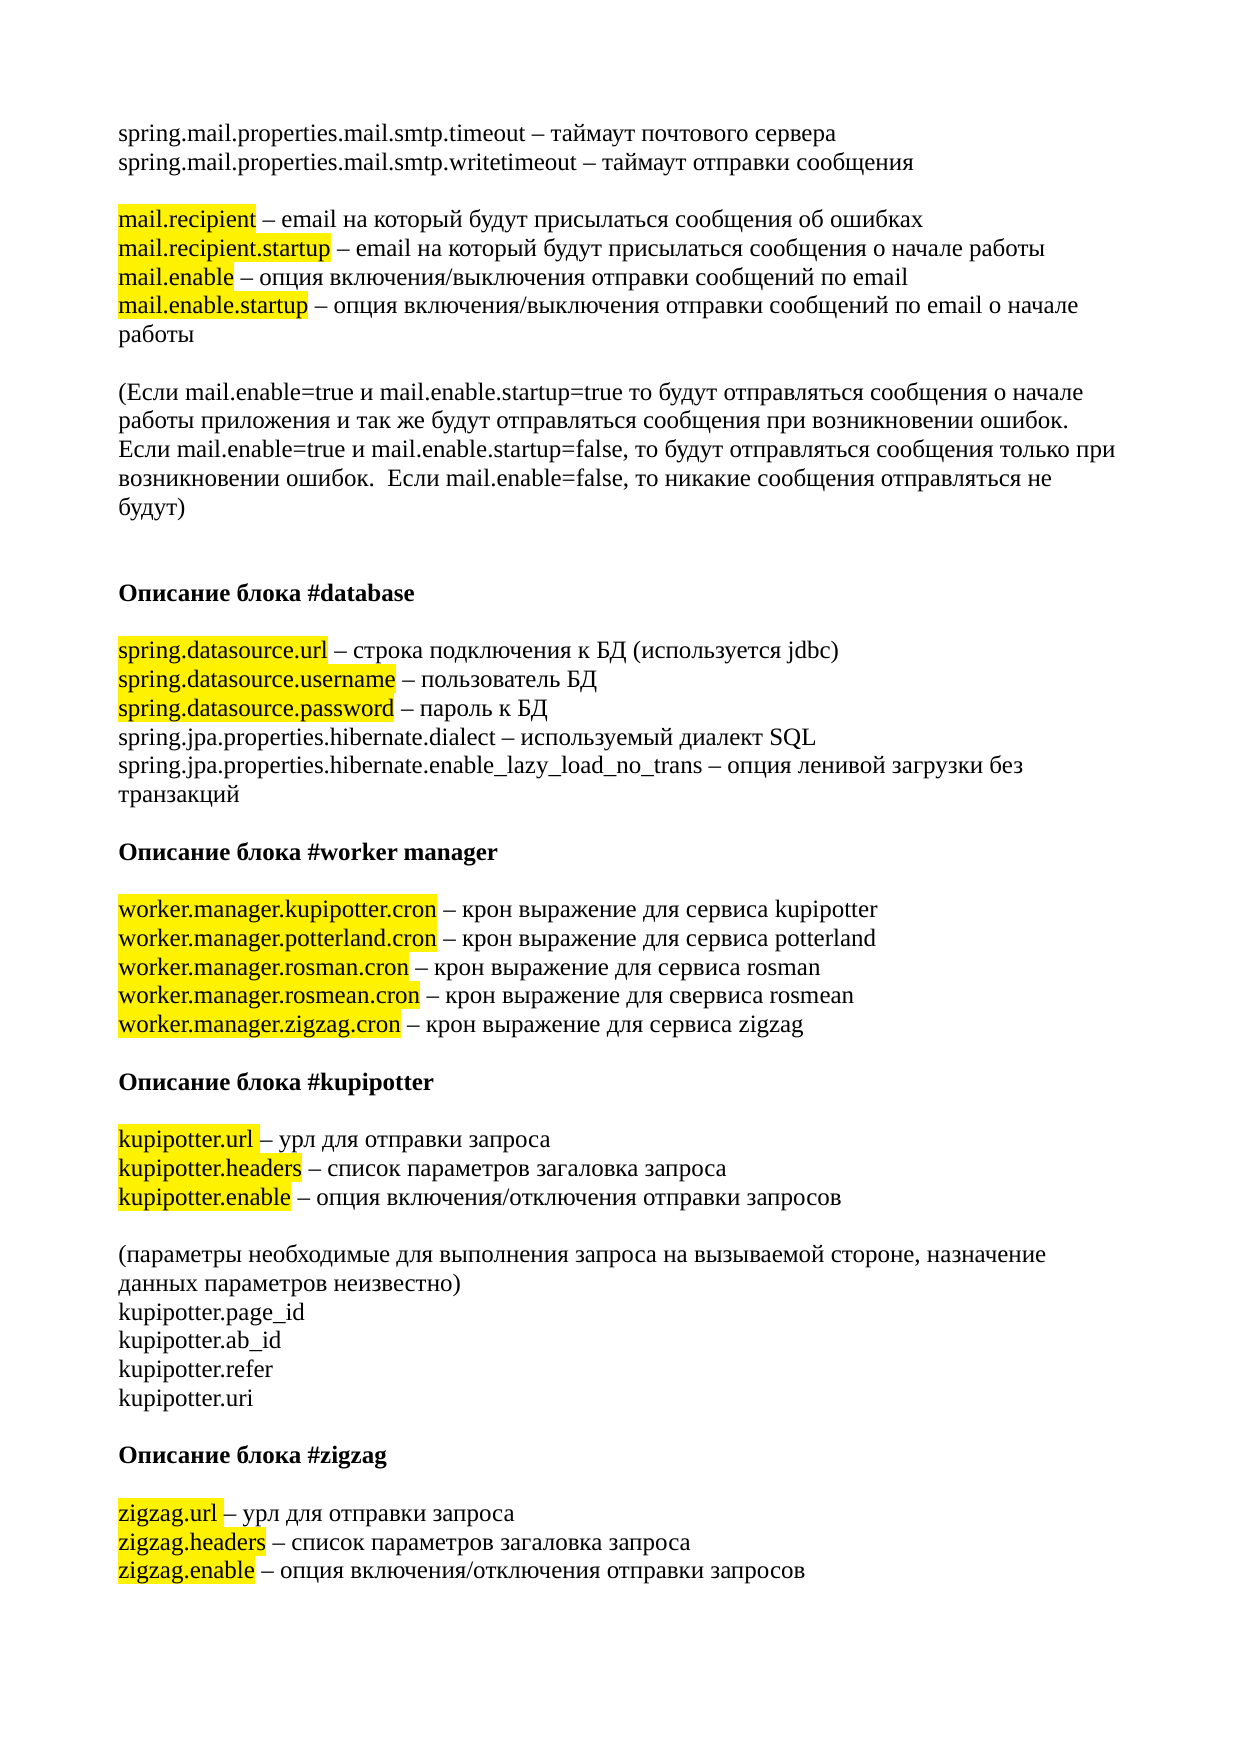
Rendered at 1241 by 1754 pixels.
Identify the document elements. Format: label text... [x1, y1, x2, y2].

text worker.manager.rosman.cron – крон выражение для сервиса rosman [118, 952, 1122, 981]
text zigzag.url – урл для отправки запроса [118, 1498, 1122, 1527]
text mail.recipient.startup – email на который будут присылаться сообщения о начале работы [118, 233, 1122, 262]
text kupipotter.enable – опция включения/отключения отправки запросов [118, 1182, 1122, 1211]
text kupipotter.url – урл для отправки запроса [118, 1124, 1122, 1153]
text mail.enable – опция включения/выключения отправки сообщений по email [118, 262, 1122, 291]
text zigzag.headers – список параметров загаловка запроса [118, 1527, 1122, 1556]
text worker.manager.rosmean.cron – крон выражение для свервиса rosmean [118, 981, 1122, 1009]
text kupipotter.page_id [118, 1297, 1122, 1326]
text spring.datasource.url – строка подключения к БД (используется jdbc) [118, 636, 1122, 664]
text Описание блока #database [118, 578, 1122, 607]
text mail.enable.startup – опция включения/выключения отправки сообщений по email о начале работы [118, 291, 1122, 348]
text kupipotter.headers – список параметров загаловка запроса [118, 1153, 1122, 1182]
text spring.jpa.properties.hibernate.dialect – используемый диалект SQL [118, 722, 1122, 751]
text spring.datasource.password – пароль к БД [118, 693, 1122, 722]
text spring.mail.properties.mail.smtp.writetimeout – таймаут отправки сообщения [118, 147, 1122, 176]
text kupipotter.refer [118, 1354, 1122, 1383]
text (параметры необходимые для выполнения запроса на вызываемой стороне, назначение данных параметров неизвестно) [118, 1239, 1122, 1297]
text spring.datasource.username – пользователь БД [118, 664, 1122, 693]
text kupipotter.uri [118, 1383, 1122, 1412]
text Описание блока #kupipotter [118, 1067, 1122, 1096]
text Описание блока #worker manager [118, 837, 1122, 866]
text kupipotter.ab_id [118, 1326, 1122, 1354]
text worker.manager.zigzag.cron – крон выражение для сервиса zigzag [118, 1009, 1122, 1038]
text zigzag.enable – опция включения/отключения отправки запросов [118, 1556, 1122, 1584]
text mail.recipient – email на который будут присылаться сообщения об ошибках [118, 204, 1122, 233]
text spring.mail.properties.mail.smtp.timeout – таймаут почтового сервера [118, 118, 1122, 147]
text (Если mail.enable=true и mail.enable.startup=true то будут отправляться сообщения о начале работы приложения и так же будут отправляться сообщения при возникновении ошибок. Если mail.enable=true и mail.enable.startup=false, то будут отправляться сообщения только при возникновении ошибок. Если mail.enable=false, то никакие сообщения отправляться не будут) [118, 377, 1122, 521]
text worker.manager.potterland.cron – крон выражение для сервиса potterland [118, 923, 1122, 952]
text Описание блока #zigzag [118, 1441, 1122, 1469]
text spring.jpa.properties.hibernate.enable_lazy_load_no_trans – опция ленивой загрузки без транзакций [118, 751, 1122, 808]
text worker.manager.kupipotter.cron – крон выражение для сервиса kupipotter [118, 894, 1122, 923]
